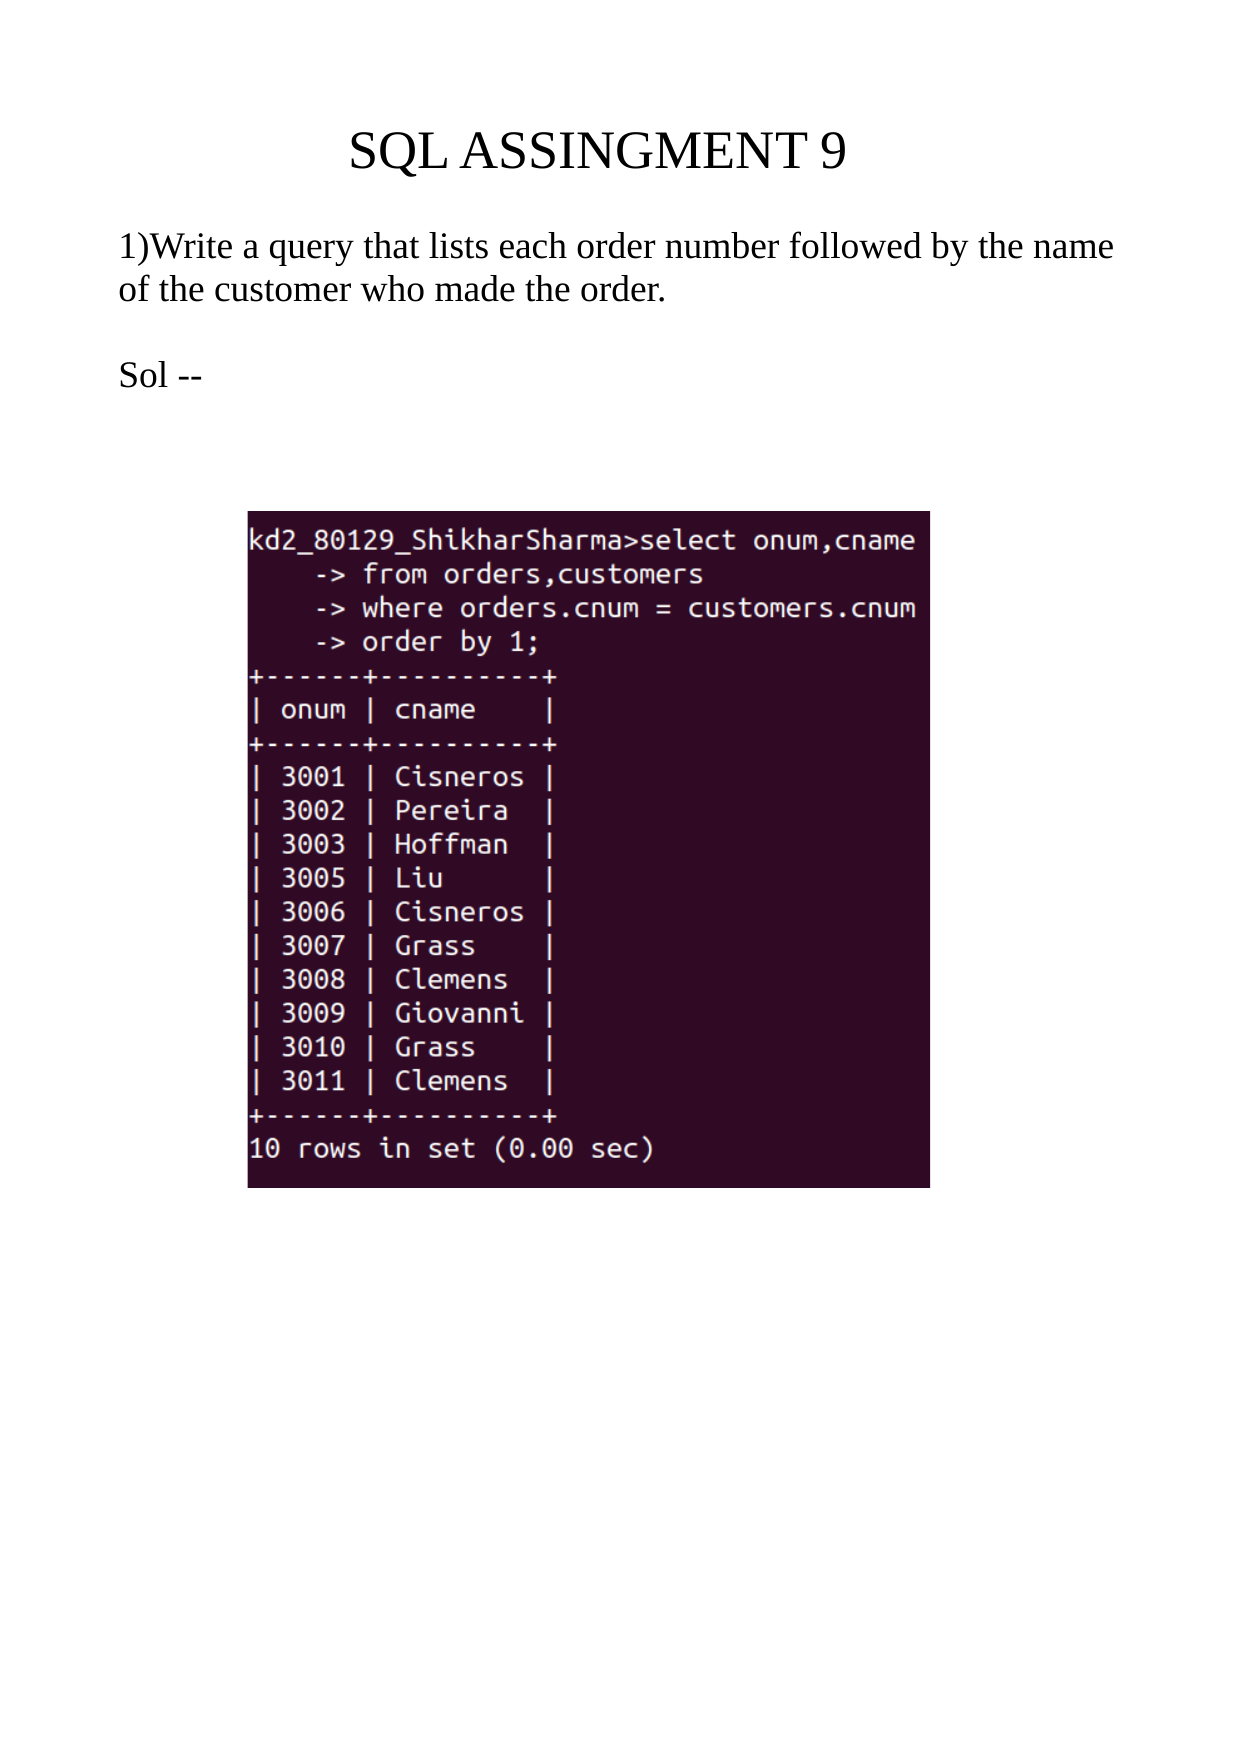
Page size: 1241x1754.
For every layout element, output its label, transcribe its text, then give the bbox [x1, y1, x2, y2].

text 1)Write a query that lists each order number followed by the name of the customer who made the order. [118, 223, 1122, 310]
text Sol -- [118, 353, 1122, 396]
picture [247, 511, 930, 1188]
text SQL ASSINGMENT 9 [118, 118, 1122, 180]
